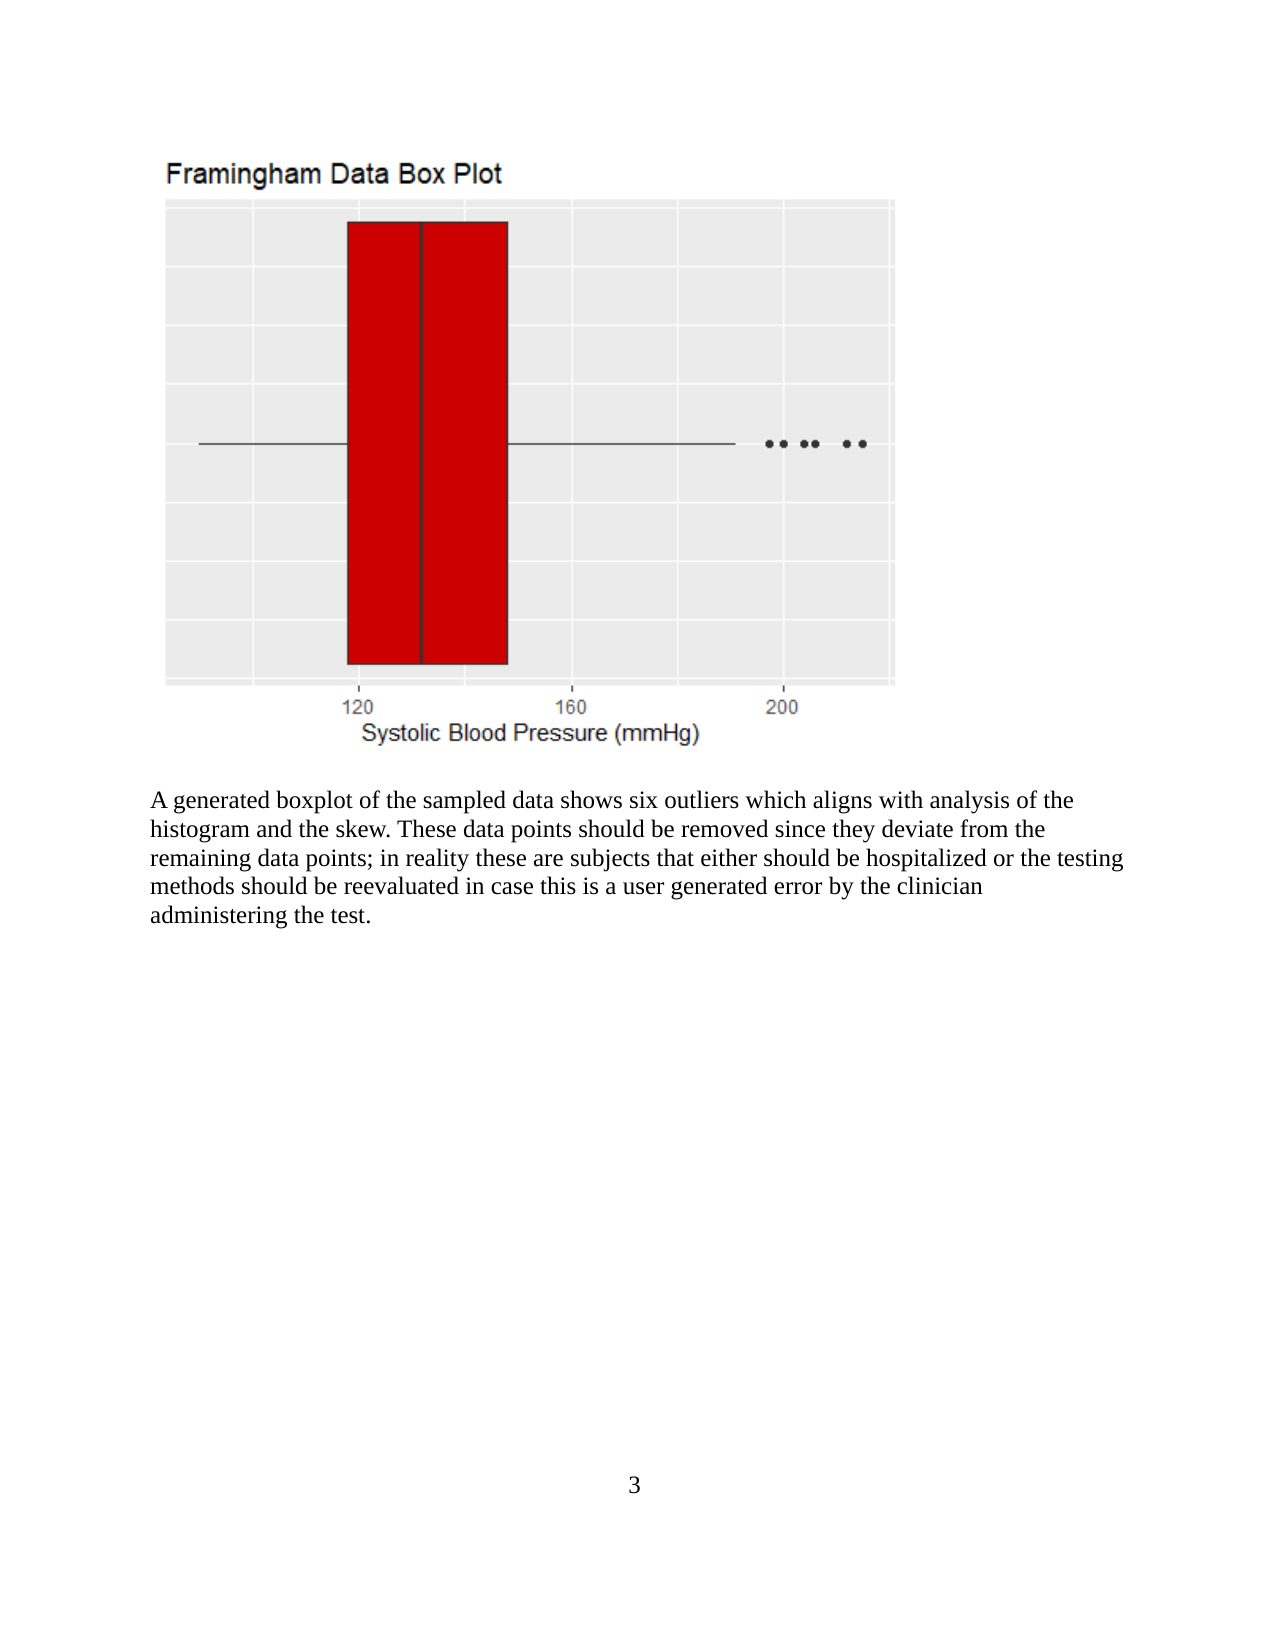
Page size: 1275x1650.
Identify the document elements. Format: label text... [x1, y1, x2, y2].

picture [150, 150, 908, 757]
text A generated boxplot of the sampled data shows six outliers which aligns with analysis of the histogram and the skew. These data points should be removed since they deviate from the remaining data points; in reality these are subjects that either should be hospitalized or the testing methods should be reevaluated in case this is a user generated error by the clinician administering the test. [150, 150, 1125, 986]
